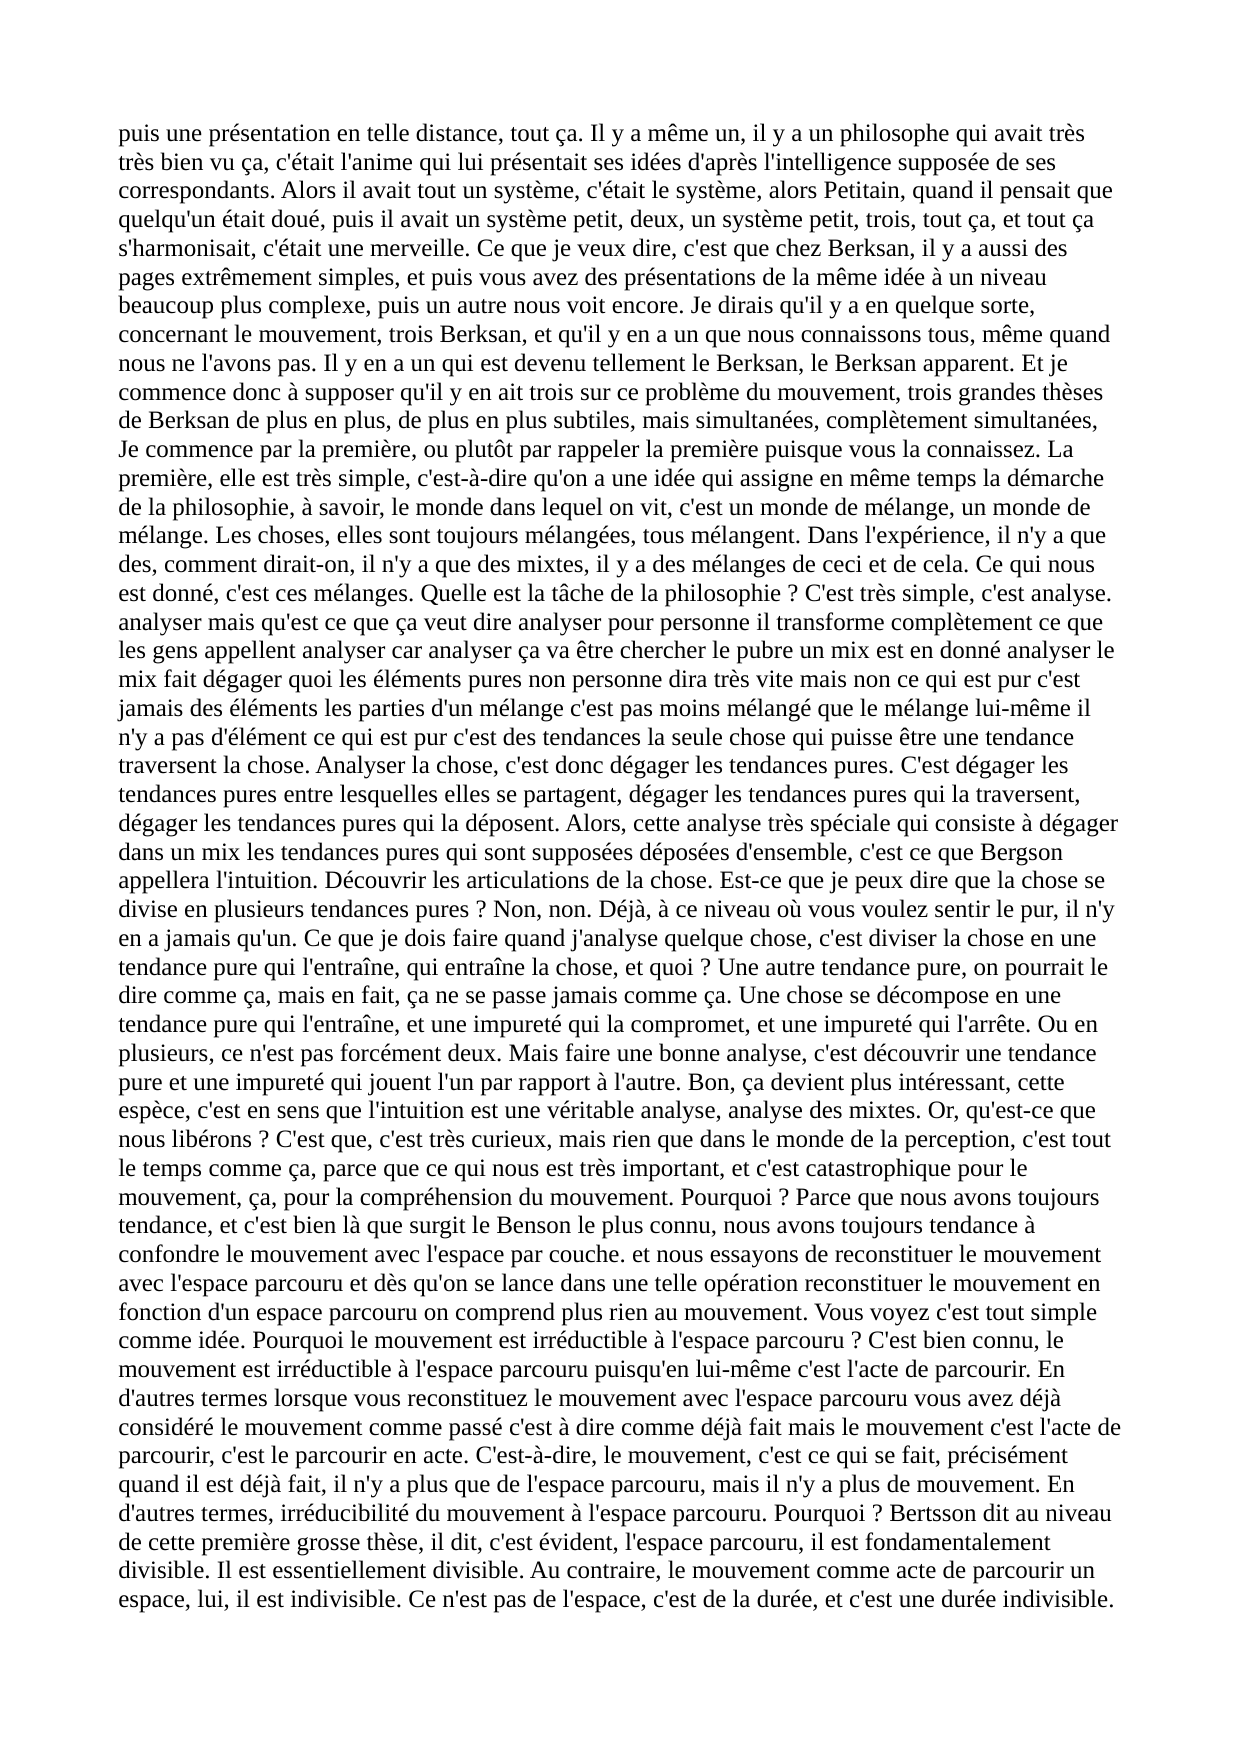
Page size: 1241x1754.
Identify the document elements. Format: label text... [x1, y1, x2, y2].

text puis une présentation en telle distance, tout ça. Il y a même un, il y a un philosophe qui avait très très bien vu ça, c'était l'anime qui lui présentait ses idées d'après l'intelligence supposée de ses correspondants. Alors il avait tout un système, c'était le système, alors Petitain, quand il pensait que quelqu'un était doué, puis il avait un système petit, deux, un système petit, trois, tout ça, et tout ça s'harmonisait, c'était une merveille. Ce que je veux dire, c'est que chez Berksan, il y a aussi des pages extrêmement simples, et puis vous avez des présentations de la même idée à un niveau beaucoup plus complexe, puis un autre nous voit encore. Je dirais qu'il y a en quelque sorte, concernant le mouvement, trois Berksan, et qu'il y en a un que nous connaissons tous, même quand nous ne l'avons pas. Il y en a un qui est devenu tellement le Berksan, le Berksan apparent. Et je commence donc à supposer qu'il y en ait trois sur ce problème du mouvement, trois grandes thèses de Berksan de plus en plus, de plus en plus subtiles, mais simultanées, complètement simultanées, Je commence par la première, ou plutôt par rappeler la première puisque vous la connaissez. La première, elle est très simple, c'est-à-dire qu'on a une idée qui assigne en même temps la démarche de la philosophie, à savoir, le monde dans lequel on vit, c'est un monde de mélange, un monde de mélange. Les choses, elles sont toujours mélangées, tous mélangent. Dans l'expérience, il n'y a que des, comment dirait-on, il n'y a que des mixtes, il y a des mélanges de ceci et de cela. Ce qui nous est donné, c'est ces mélanges. Quelle est la tâche de la philosophie ? C'est très simple, c'est analyse. analyser mais qu'est ce que ça veut dire analyser pour personne il transforme complètement ce que les gens appellent analyser car analyser ça va être chercher le pubre un mix est en donné analyser le mix fait dégager quoi les éléments pures non personne dira très vite mais non ce qui est pur c'est jamais des éléments les parties d'un mélange c'est pas moins mélangé que le mélange lui-même il n'y a pas d'élément ce qui est pur c'est des tendances la seule chose qui puisse être une tendance traversent la chose. Analyser la chose, c'est donc dégager les tendances pures. C'est dégager les tendances pures entre lesquelles elles se partagent, dégager les tendances pures qui la traversent, dégager les tendances pures qui la déposent. Alors, cette analyse très spéciale qui consiste à dégager dans un mix les tendances pures qui sont supposées déposées d'ensemble, c'est ce que Bergson appellera l'intuition. Découvrir les articulations de la chose. Est-ce que je peux dire que la chose se divise en plusieurs tendances pures ? Non, non. Déjà, à ce niveau où vous voulez sentir le pur, il n'y en a jamais qu'un. Ce que je dois faire quand j'analyse quelque chose, c'est diviser la chose en une tendance pure qui l'entraîne, qui entraîne la chose, et quoi ? Une autre tendance pure, on pourrait le dire comme ça, mais en fait, ça ne se passe jamais comme ça. Une chose se décompose en une tendance pure qui l'entraîne, et une impureté qui la compromet, et une impureté qui l'arrête. Ou en plusieurs, ce n'est pas forcément deux. Mais faire une bonne analyse, c'est découvrir une tendance pure et une impureté qui jouent l'un par rapport à l'autre. Bon, ça devient plus intéressant, cette espèce, c'est en sens que l'intuition est une véritable analyse, analyse des mixtes. Or, qu'est-ce que nous libérons ? C'est que, c'est très curieux, mais rien que dans le monde de la perception, c'est tout le temps comme ça, parce que ce qui nous est très important, et c'est catastrophique pour le mouvement, ça, pour la compréhension du mouvement. Pourquoi ? Parce que nous avons toujours tendance, et c'est bien là que surgit le Benson le plus connu, nous avons toujours tendance à confondre le mouvement avec l'espace par couche. et nous essayons de reconstituer le mouvement avec l'espace parcouru et dès qu'on se lance dans une telle opération reconstituer le mouvement en fonction d'un espace parcouru on comprend plus rien au mouvement. Vous voyez c'est tout simple comme idée. Pourquoi le mouvement est irréductible à l'espace parcouru ? C'est bien connu, le mouvement est irréductible à l'espace parcouru puisqu'en lui-même c'est l'acte de parcourir. En d'autres termes lorsque vous reconstituez le mouvement avec l'espace parcouru vous avez déjà considéré le mouvement comme passé c'est à dire comme déjà fait mais le mouvement c'est l'acte de parcourir, c'est le parcourir en acte. C'est-à-dire, le mouvement, c'est ce qui se fait, précisément quand il est déjà fait, il n'y a plus que de l'espace parcouru, mais il n'y a plus de mouvement. En d'autres termes, irréducibilité du mouvement à l'espace parcouru. Pourquoi ? Bertsson dit au niveau de cette première grosse thèse, il dit, c'est évident, l'espace parcouru, il est fondamentalement divisible. Il est essentiellement divisible. Au contraire, le mouvement comme acte de parcourir un espace, lui, il est indivisible. Ce n'est pas de l'espace, c'est de la durée, et c'est une durée indivisible. [118, 118, 1122, 1613]
